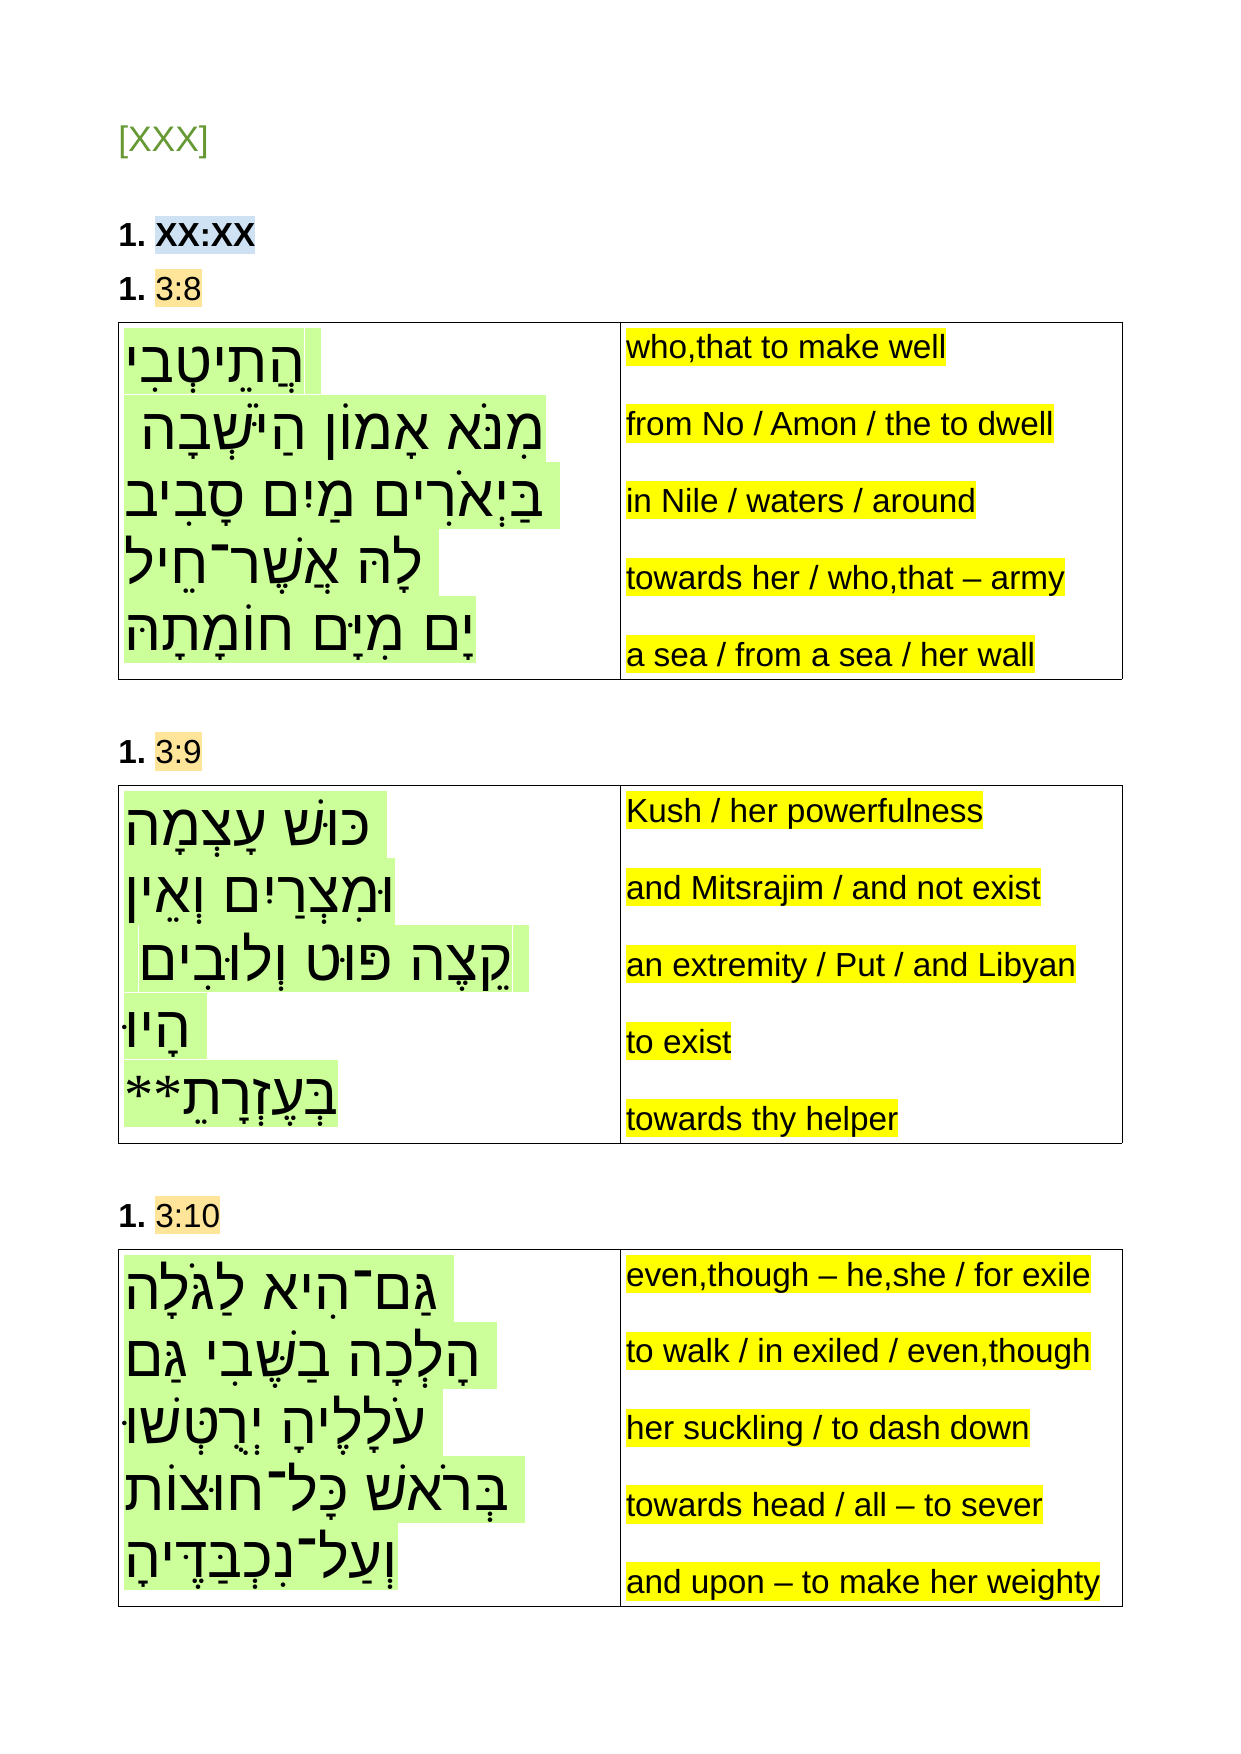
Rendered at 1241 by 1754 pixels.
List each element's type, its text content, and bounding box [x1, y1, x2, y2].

table_header הֲתֵיטְבִי מִנֹּא אָמוֹן הַיֹּשְׁבָה בַּיְאֹרִים מַיִם סָבִיב לָהּ אֲשֶׁר־חֵיל יָם מִיָּם חוֹמָתָהּ [119, 323, 620, 679]
table_header Kush / her powerfulness and Mitsrajim / and not exist an extremity / Put / and Libyan to exist towards thy helper [621, 786, 1122, 1143]
text 1. 3:8 [118, 268, 1122, 307]
table_header גַּם־הִיא לַגֹּלָה הָלְכָה בַשֶּׁבִי גַּם עֹלָלֶיהָ יְרֻטְּשׁוּ בְּרֹאשׁ כָּל־חוּצוֹת וְעַל־נִכְבַּדֶּיהָ [119, 1250, 620, 1606]
table_header כּוּשׁ עָצְמָה וּמִצְרַיִם וְאֵין קֵצֶה פּוּט וְלוּבִים הָיוּ **בְּעֶזְרָתֵ [119, 786, 620, 1143]
table_header who,that to make well from No / Amon / the to dwell in Nile / waters / around towards her / who,that – army a sea / from a sea / her wall [621, 323, 1122, 679]
text 1. 3:10 [118, 1196, 1122, 1234]
text 1. 3:9 [118, 732, 1122, 771]
text [XXX] [118, 118, 1122, 159]
text 1. XX:XX [118, 216, 1122, 254]
table_header even,though – he,she / for exile to walk / in exiled / even,though her suckling / to dash down towards head / all – to sever and upon – to make her weighty [621, 1250, 1122, 1606]
